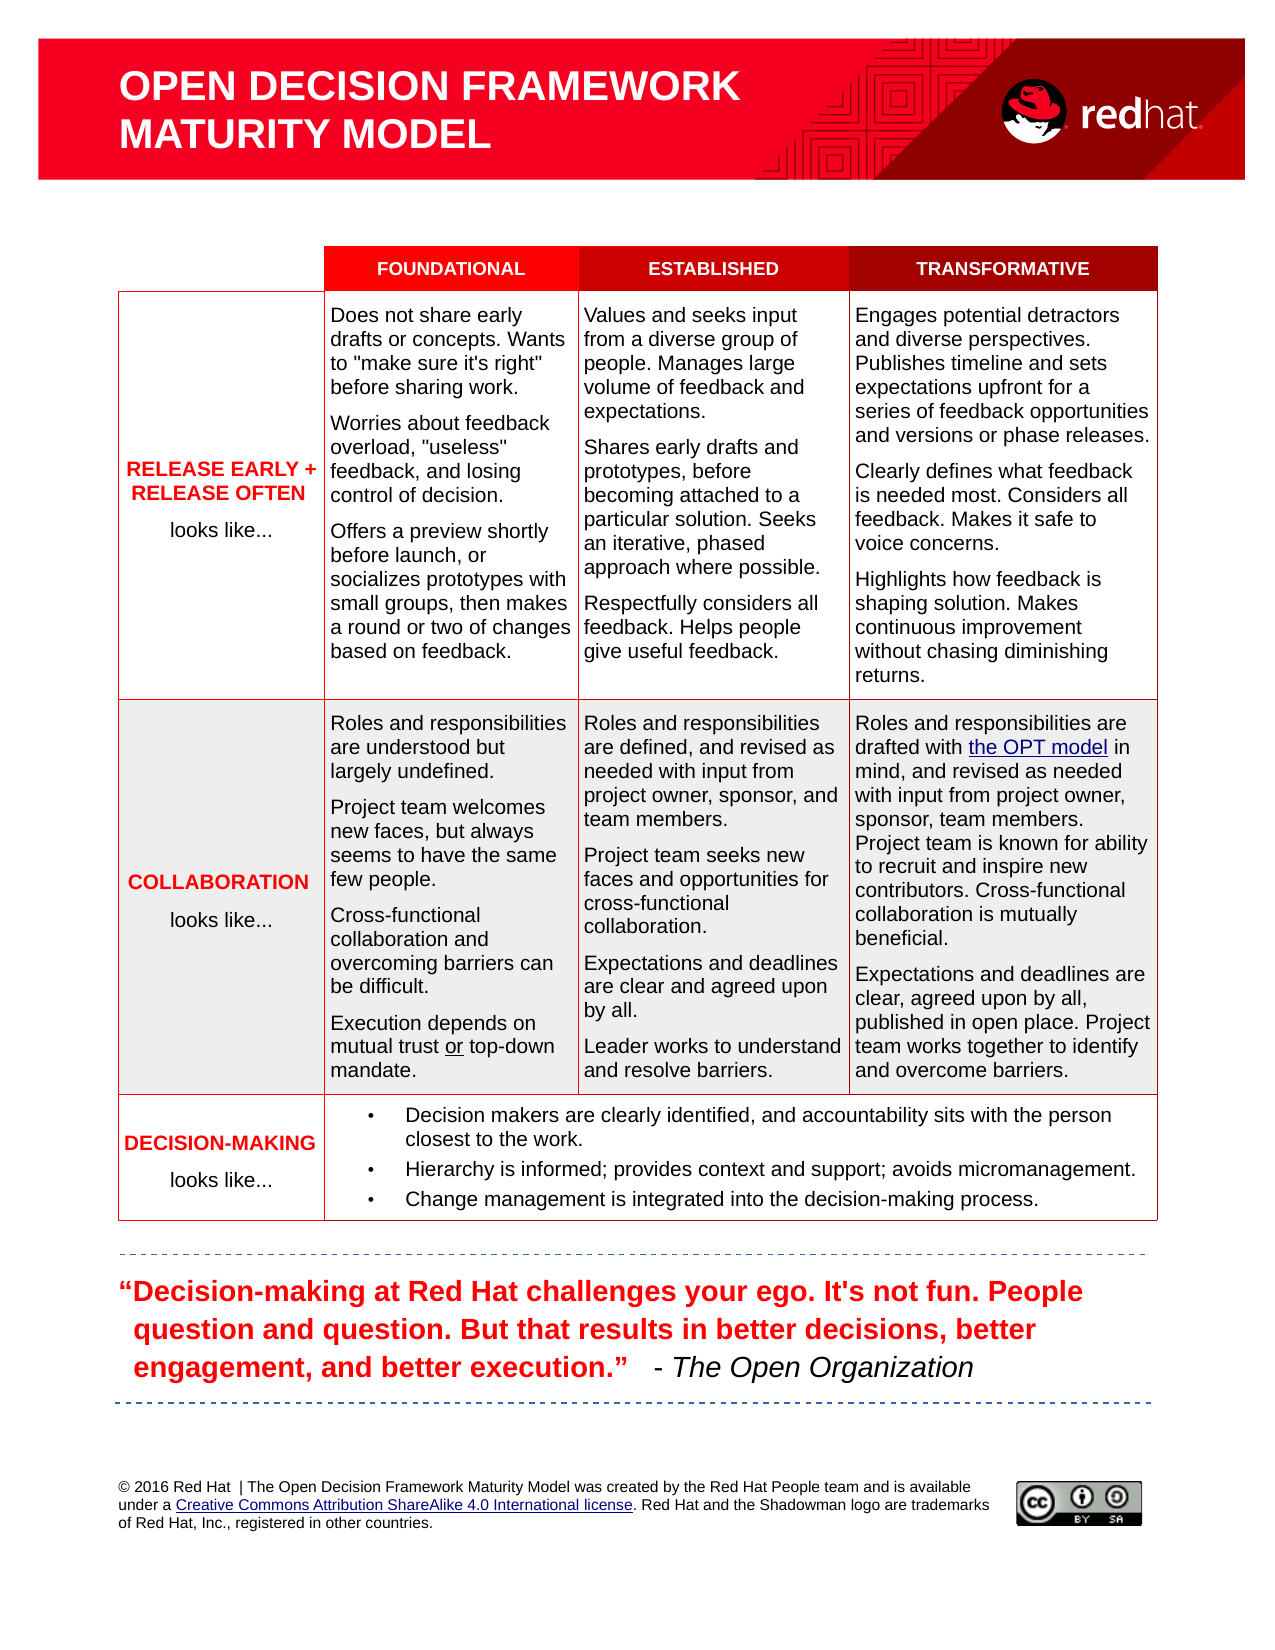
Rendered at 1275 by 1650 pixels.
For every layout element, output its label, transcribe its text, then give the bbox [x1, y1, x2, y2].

table_cell Decision makers are clearly identified, and accountability sits with the person closest to the work. Hierarchy is informed; provides context and support; avoids micromanagement. Change management is integrated into the decision-making process. [325, 1095, 1157, 1219]
picture [1016, 1481, 1143, 1526]
table_cell Release early + Release often looks like... [119, 292, 324, 699]
table_cell Decision-making looks like... [119, 1095, 324, 1219]
table_cell Roles and responsibilities are defined, and revised as needed with input from project owner, sponsor, and team members. Project team seeks new faces and opportunities for cross-functional collaboration. Expectations and deadlines are clear and agreed upon by all. Leader works to understand and resolve barriers. [579, 700, 849, 1094]
table_header TRANSFORMATIVE [850, 247, 1157, 291]
table_cell Does not share early drafts or concepts. Wants to "make sure it's right" before sharing work. Worries about feedback overload, "useless" feedback, and losing control of decision. Offers a preview shortly before launch, or socializes prototypes with small groups, then makes a round or two of changes based on feedback. [325, 291, 578, 699]
table_cell Values and seeks input from a diverse group of people. Manages large volume of feedback and expectations. Shares early drafts and prototypes, before becoming attached to a particular solution. Seeks an iterative, phased approach where possible. Respectfully considers all feedback. Helps people give useful feedback. [579, 291, 849, 699]
text “Decision-making at Red Hat challenges your ego. It's not fun. People question and question. But that results in better decisions, better engagement, and better execution.” - The Open Organization [118, 1274, 1142, 1383]
table_header [118, 246, 324, 291]
table_header ESTABLISHED [579, 247, 849, 291]
table_cell Roles and responsibilities are drafted with the OPT model in mind, and revised as needed with input from project owner, sponsor, team members. Project team is known for ability to recruit and inspire new contributors. Cross-functional collaboration is mutually beneficial. Expectations and deadlines are clear, agreed upon by all, published in open place. Project team works together to identify and overcome barriers. [850, 700, 1157, 1094]
table_header FOUNDATIONAL [325, 247, 578, 291]
picture [0, 0, 1275, 218]
table_cell Collaboration looks like... [119, 700, 324, 1094]
table_cell Engages potential detractors and diverse perspectives. Publishes timeline and sets expectations upfront for a series of feedback opportunities and versions or phase releases. Clearly defines what feedback is needed most. Considers all feedback. Makes it safe to voice concerns. Highlights how feedback is shaping solution. Makes continuous improvement without chasing diminishing returns. [850, 291, 1157, 699]
table_cell Roles and responsibilities are understood but largely undefined. Project team welcomes new faces, but always seems to have the same few people. Cross-functional collaboration and overcoming barriers can be difficult. Execution depends on mutual trust or top-down mandate. [325, 700, 578, 1094]
